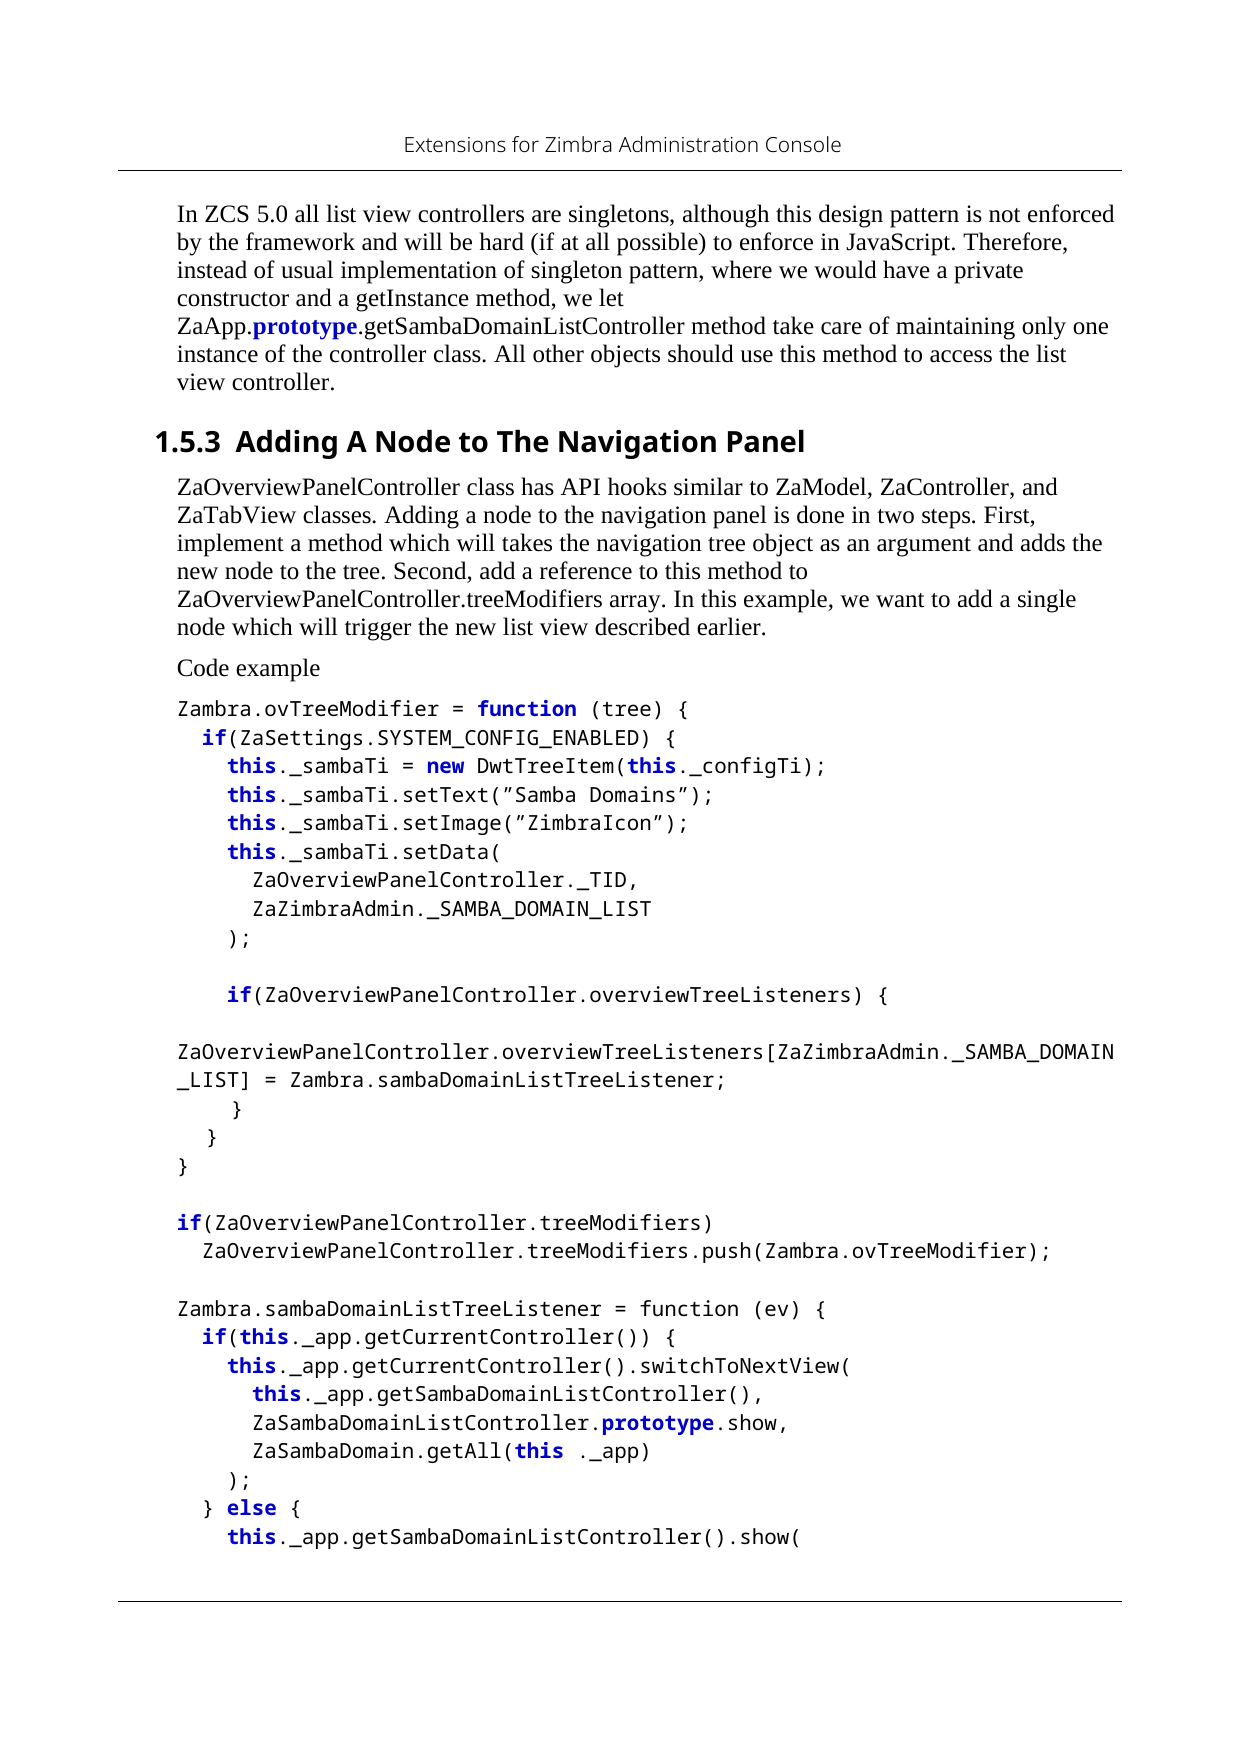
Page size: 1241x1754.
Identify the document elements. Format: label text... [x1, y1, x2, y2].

text ZaOverviewPanelController.treeModifiers.push(Zambra.ovTreeModifier); [177, 1236, 1122, 1265]
text } else { [177, 1493, 1122, 1522]
text this._app.getSambaDomainListController().show( [177, 1522, 1122, 1550]
text this._sambaTi.setText(”Samba Domains”); [177, 780, 1122, 808]
text this._app.getCurrentController().switchToNextView( [177, 1351, 1122, 1379]
text } [177, 1151, 1122, 1179]
text if(this._app.getCurrentController()) { [177, 1322, 1122, 1351]
text ); [177, 1465, 1122, 1493]
text if(ZaOverviewPanelController.treeModifiers) [177, 1208, 1122, 1236]
subtitle Adding A Node to The Navigation Panel [154, 421, 1122, 460]
text } [118, 1122, 1122, 1151]
text if(ZaSettings.SYSTEM_CONFIG_ENABLED) { [177, 723, 1122, 751]
text if(ZaOverviewPanelController.overviewTreeListeners) { [177, 979, 1122, 1008]
text ZaZimbraAdmin._SAMBA_DOMAIN_LIST [177, 894, 1122, 922]
text Zambra.sambaDomainListTreeListener = function (ev) { [177, 1293, 1122, 1322]
text ZaSambaDomain.getAll(this ._app) [177, 1436, 1122, 1465]
text this._sambaTi.setData( [177, 837, 1122, 865]
text Code example [177, 653, 1122, 682]
text ); [177, 922, 1122, 951]
text ZaOverviewPanelController class has API hooks similar to ZaModel, ZaController, and ZaTabView classes. Adding a node to the navigation panel is done in two steps. First, implement a method which will takes the navigation tree object as an argument and adds the new node to the tree. Second, add a reference to this method to ZaOverviewPanelController.treeModifiers array. In this example, we want to add a single node which will trigger the new list view described earlier. [177, 473, 1122, 641]
text } [118, 1094, 1122, 1122]
text ZaOverviewPanelController.overviewTreeListeners[ZaZimbraAdmin._SAMBA_DOMAIN_LIST] = Zambra.sambaDomainListTreeListener; [177, 1008, 1122, 1094]
text this._app.getSambaDomainListController(), [177, 1379, 1122, 1408]
text ZaSambaDomainListController.prototype.show, [177, 1408, 1122, 1436]
text In ZCS 5.0 all list view controllers are singletons, although this design pattern is not enforced by the framework and will be hard (if at all possible) to enforce in JavaScript. Therefore, instead of usual implementation of singleton pattern, where we would have a private constructor and a getInstance method, we let ZaApp.prototype.getSambaDomainListController method take care of maintaining only one instance of the controller class. All other objects should use this method to access the list view controller. [177, 200, 1122, 396]
text this._sambaTi = new DwtTreeItem(this._configTi); [177, 751, 1122, 780]
text ZaOverviewPanelController._TID, [177, 865, 1122, 894]
text Zambra.ovTreeModifier = function (tree) { [177, 694, 1122, 723]
text this._sambaTi.setImage(”ZimbraIcon”); [177, 808, 1122, 837]
